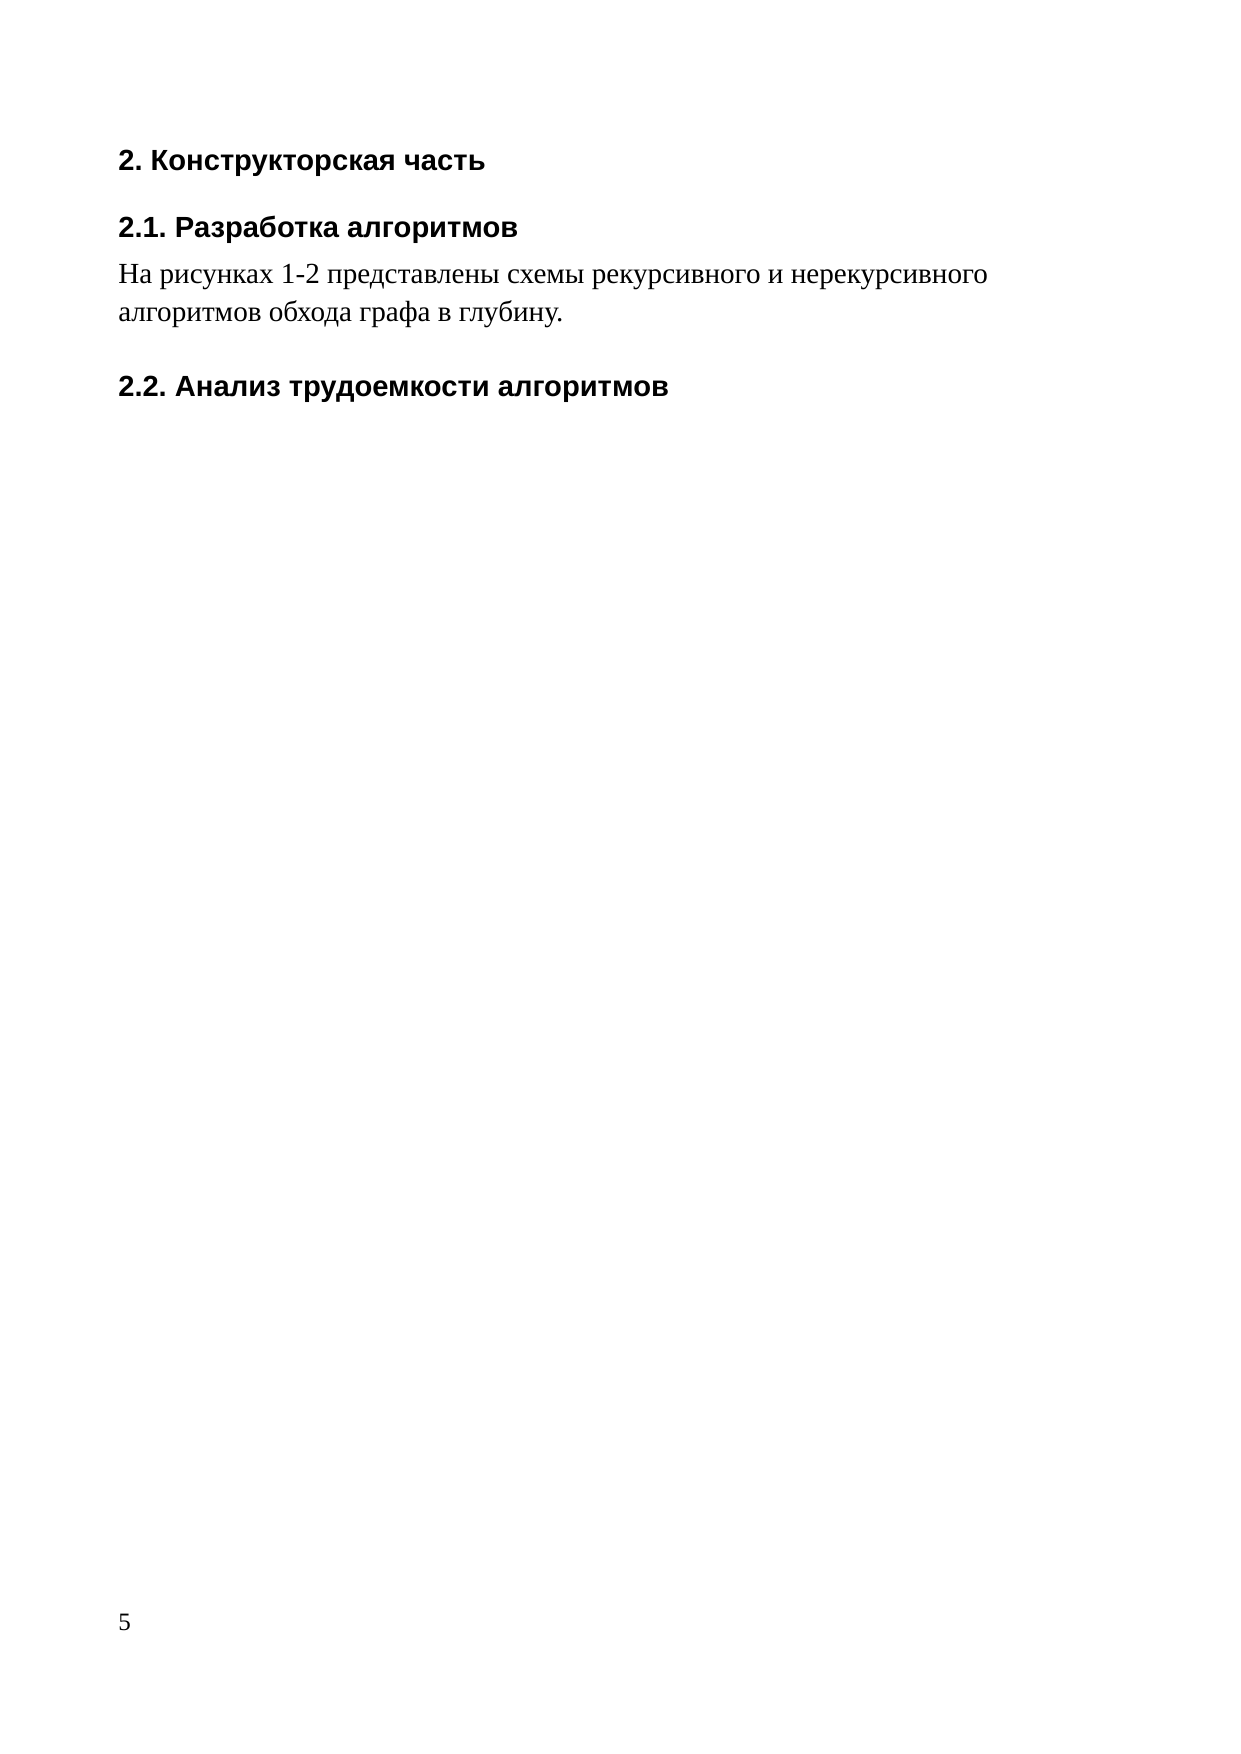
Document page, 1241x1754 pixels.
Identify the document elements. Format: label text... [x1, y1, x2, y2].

subtitle 2.2. Анализ трудоемкости алгоритмов [118, 368, 1122, 402]
subtitle 2.1. Разработка алгоритмов [118, 210, 1122, 243]
subtitle 2. Конструкторская часть [118, 143, 1122, 177]
text На рисунках 1-2 представлены схемы рекурсивного и нерекурсивного алгоритмов обхода графа в глубину. [118, 256, 1122, 328]
